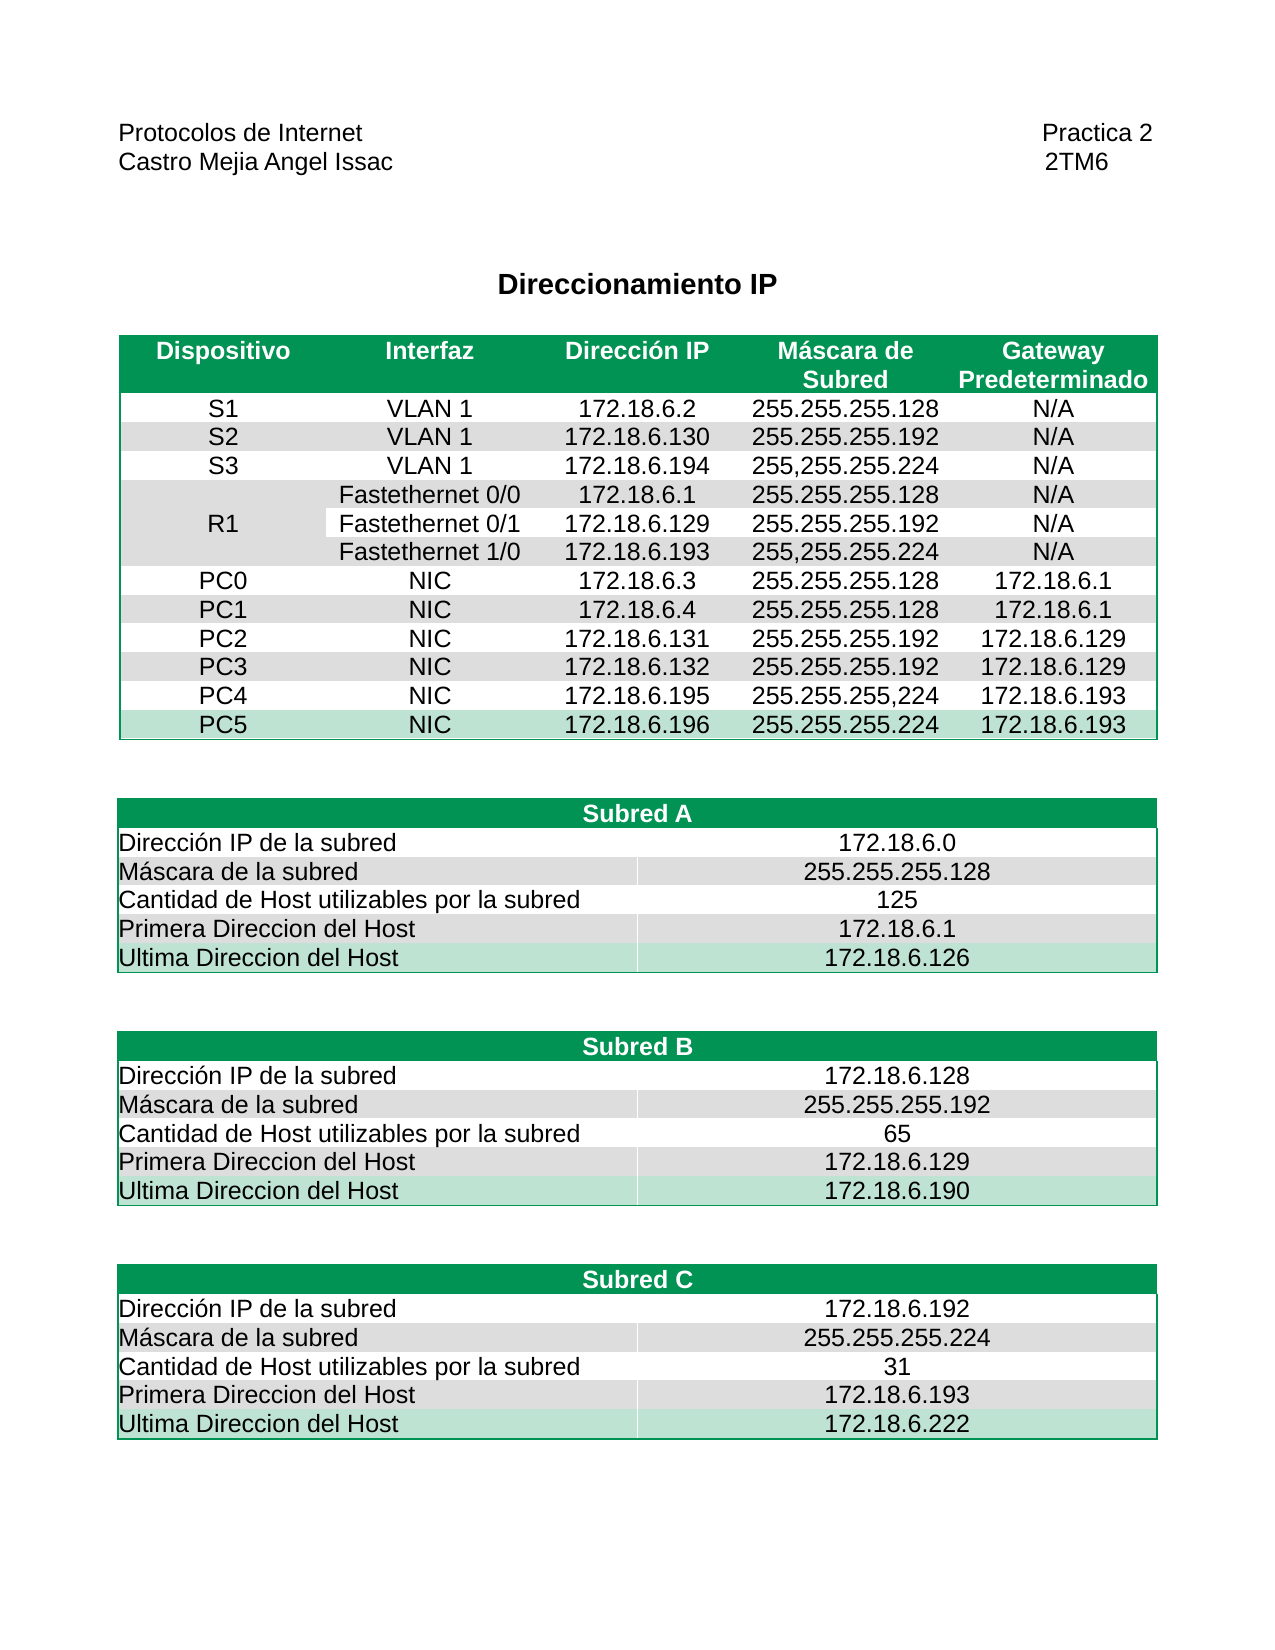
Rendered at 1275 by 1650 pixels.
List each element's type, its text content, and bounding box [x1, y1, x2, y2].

table_cell VLAN 1 [326, 422, 533, 451]
table_cell 172.18.6.192 [638, 1294, 1156, 1323]
table_header Interfaz [326, 336, 533, 393]
table_header Subred C [119, 1266, 1157, 1294]
table_cell 172.18.6.0 [638, 828, 1156, 857]
table_cell 172.18.6.1 [950, 566, 1156, 595]
table_cell NIC [326, 566, 533, 595]
table_cell N/A [950, 509, 1156, 537]
table_cell 31 [638, 1352, 1156, 1380]
table_cell PC3 [121, 652, 326, 681]
table_header Dispositivo [121, 336, 326, 393]
table_cell PC0 [121, 566, 326, 595]
table_cell NIC [326, 595, 533, 623]
table_cell 255.255.255.192 [638, 1090, 1156, 1118]
table_cell 255.255.255.192 [741, 652, 950, 681]
table_cell 255,255.255.224 [741, 537, 950, 566]
table_cell NIC [326, 710, 533, 738]
table_cell 172.18.6.128 [638, 1061, 1156, 1090]
table_cell 172.18.6.126 [638, 943, 1156, 972]
table_cell 172.18.6.190 [638, 1176, 1156, 1205]
table_cell 255.255.255.128 [741, 480, 950, 508]
table_cell Dirección IP de la subred [119, 1061, 637, 1090]
table_cell 172.18.6.1 [533, 480, 741, 508]
table_cell Primera Direccion del Host [119, 914, 637, 943]
table_cell 172.18.6.194 [533, 451, 741, 480]
table_cell 172.18.6.193 [950, 710, 1156, 738]
table_cell 172.18.6.129 [950, 652, 1156, 681]
table_cell NIC [326, 624, 533, 652]
table_cell 172.18.6.129 [950, 624, 1156, 652]
table_cell NIC [326, 652, 533, 681]
table_cell S2 [121, 422, 326, 451]
table_cell 255.255.255.224 [638, 1323, 1156, 1352]
table_header Subred B [119, 1032, 1157, 1061]
table_cell Máscara de la subred [119, 1323, 637, 1352]
table_cell 172.18.6.1 [638, 914, 1156, 943]
table_cell VLAN 1 [326, 451, 533, 480]
table_cell PC4 [121, 681, 326, 710]
table_cell 255.255.255.192 [741, 422, 950, 451]
table_cell NIC [326, 681, 533, 710]
table_header Gateway Predeterminado [950, 336, 1156, 393]
table_cell 172.18.6.2 [533, 394, 741, 422]
table_cell R1 [121, 480, 326, 566]
table_cell 255.255.255.192 [741, 509, 950, 537]
table_cell S3 [121, 451, 326, 480]
table_cell Fastethernet 1/0 [326, 537, 533, 566]
table_cell N/A [950, 394, 1156, 422]
table_cell 255.255.255.224 [741, 710, 950, 738]
table_cell 172.18.6.193 [533, 537, 741, 566]
table_cell Dirección IP de la subred [119, 1294, 637, 1323]
table_cell 172.18.6.3 [533, 566, 741, 595]
table_cell 172.18.6.193 [638, 1380, 1156, 1409]
table_header Dirección IP [533, 336, 741, 393]
table_cell 255.255.255.128 [741, 566, 950, 595]
table_cell 172.18.6.222 [638, 1409, 1156, 1438]
table_cell 125 [638, 885, 1156, 914]
table_cell 172.18.6.193 [950, 681, 1156, 710]
table_cell Dirección IP de la subred [119, 828, 637, 857]
table_cell N/A [950, 480, 1156, 508]
table_cell Fastethernet 0/0 [326, 480, 533, 508]
table_cell N/A [950, 537, 1156, 566]
table_cell Cantidad de Host utilizables por la subred [119, 1352, 637, 1380]
table_cell 255,255.255.224 [741, 451, 950, 480]
table_cell 172.18.6.129 [638, 1147, 1156, 1176]
table_cell Cantidad de Host utilizables por la subred [119, 885, 637, 914]
table_cell PC1 [121, 595, 326, 623]
table_cell 172.18.6.4 [533, 595, 741, 623]
table_cell 255.255.255.128 [638, 857, 1156, 885]
table_cell Cantidad de Host utilizables por la subred [119, 1119, 637, 1147]
table_header Subred A [119, 799, 1157, 828]
table_cell Máscara de la subred [119, 1090, 637, 1118]
table_cell 172.18.6.196 [533, 710, 741, 738]
table_cell Ultima Direccion del Host [119, 1409, 637, 1438]
table_cell 255.255.255,224 [741, 681, 950, 710]
table_cell 172.18.6.195 [533, 681, 741, 710]
table_cell Primera Direccion del Host [119, 1147, 637, 1176]
table_cell 172.18.6.130 [533, 422, 741, 451]
table_cell 172.18.6.132 [533, 652, 741, 681]
table_cell N/A [950, 451, 1156, 480]
table_cell VLAN 1 [326, 394, 533, 422]
table_cell PC5 [121, 710, 326, 738]
table_cell Primera Direccion del Host [119, 1380, 637, 1409]
text Direccionamiento IP [118, 267, 1157, 301]
table_cell 65 [638, 1119, 1156, 1147]
table_cell PC2 [121, 624, 326, 652]
table_cell Máscara de la subred [119, 857, 637, 885]
table_header Máscara de Subred [741, 336, 950, 393]
table_cell 172.18.6.1 [950, 595, 1156, 623]
table_cell 255.255.255.128 [741, 394, 950, 422]
table_cell 255.255.255.192 [741, 624, 950, 652]
table_cell 172.18.6.129 [533, 509, 741, 537]
table_cell Ultima Direccion del Host [119, 1176, 637, 1205]
table_cell Ultima Direccion del Host [119, 943, 637, 972]
table_cell Fastethernet 0/1 [326, 509, 533, 537]
table_cell N/A [950, 422, 1156, 451]
table_cell 172.18.6.131 [533, 624, 741, 652]
table_cell S1 [121, 394, 326, 422]
table_cell 255.255.255.128 [741, 595, 950, 623]
